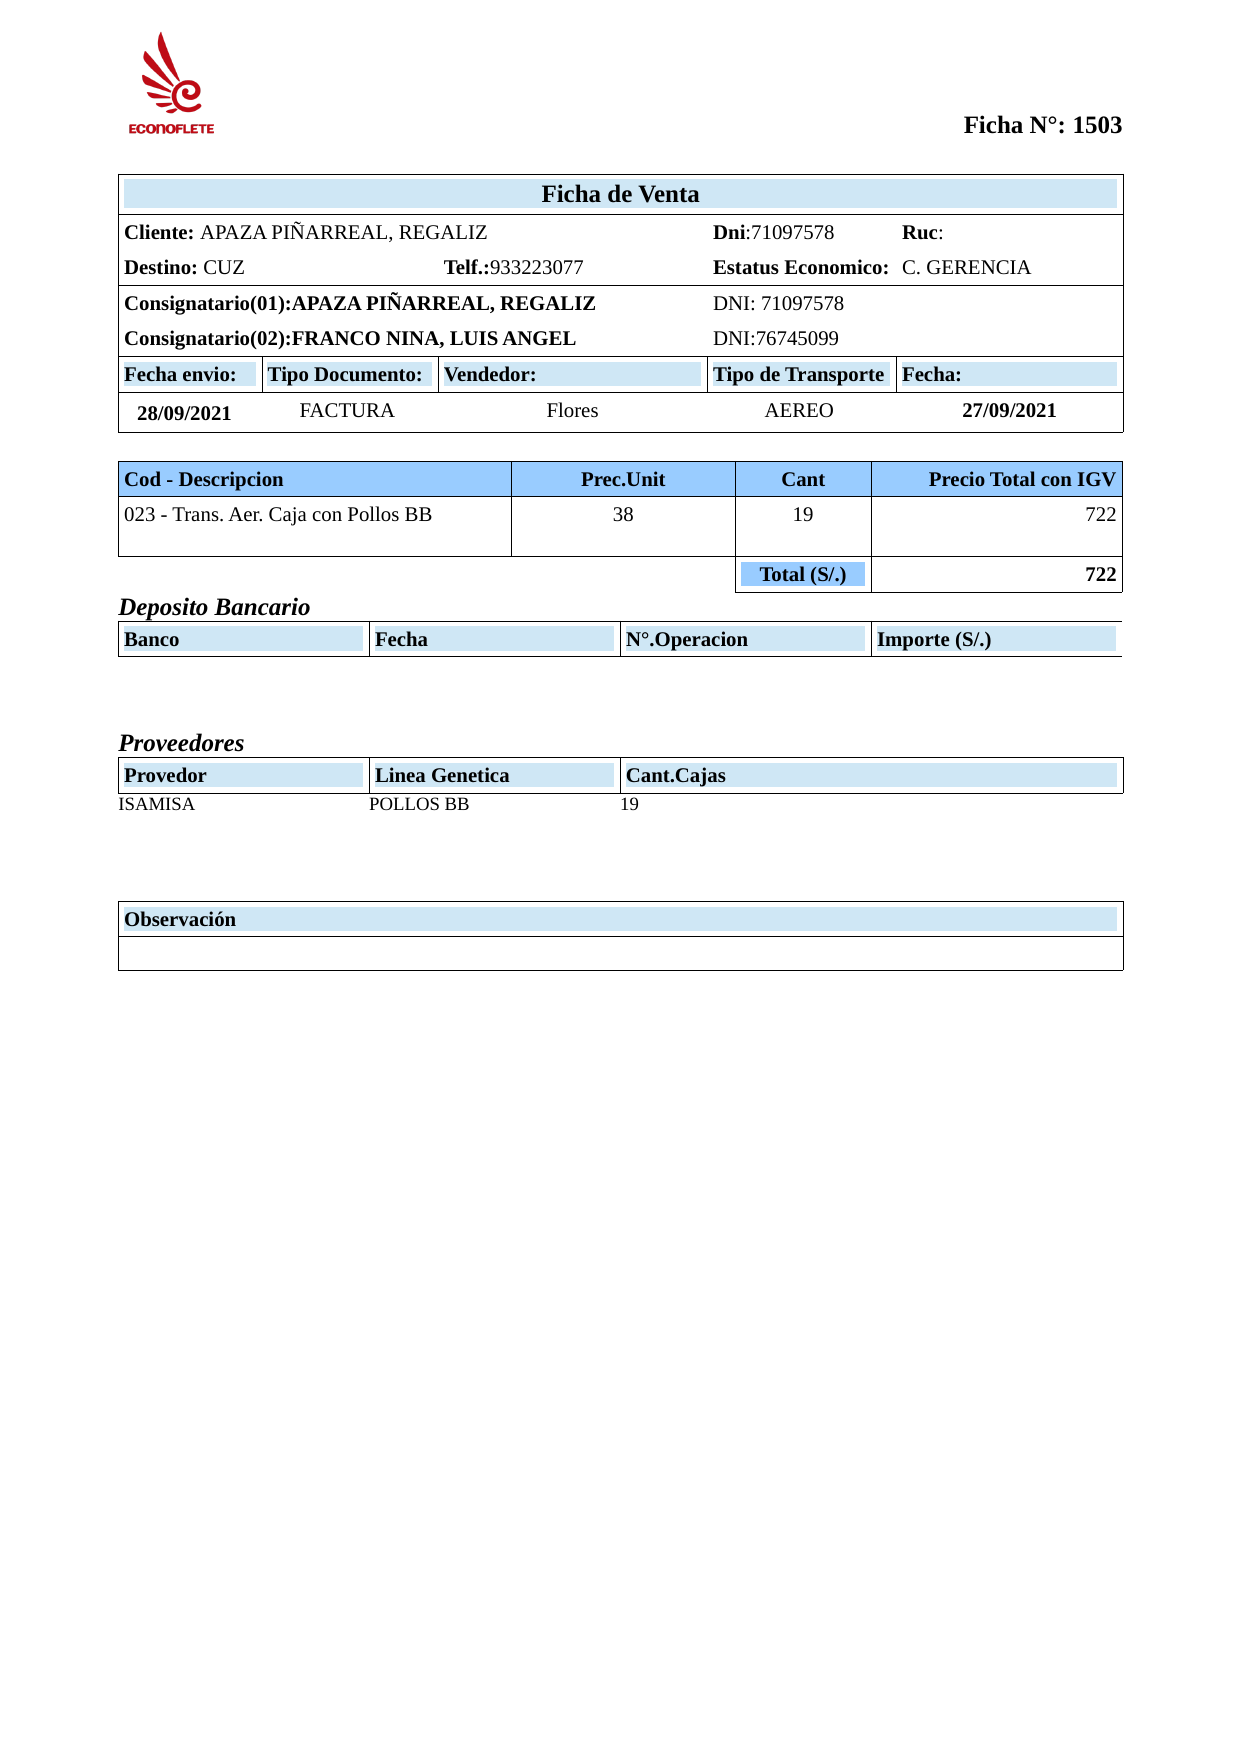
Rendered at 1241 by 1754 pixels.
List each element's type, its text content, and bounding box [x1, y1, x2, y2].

table_cell [871, 705, 1122, 728]
table_header Provedor [119, 758, 369, 793]
table_cell [620, 858, 1123, 879]
table_cell [369, 858, 620, 879]
table_cell POLLOS BB [369, 794, 620, 814]
table_cell Telf.:933223077 [438, 249, 707, 285]
table_cell [369, 705, 620, 728]
table_cell Estatus Economico: [707, 249, 896, 285]
table_cell DNI: 71097578 [707, 286, 1123, 321]
table_cell Flores [438, 393, 707, 432]
table_header Importe (S/.) [872, 622, 1122, 656]
table_header Ficha de Venta [119, 175, 1123, 214]
table_cell [369, 815, 620, 836]
table_cell [118, 657, 369, 680]
table_cell C. GERENCIA [896, 249, 1123, 285]
table_cell 722 [872, 497, 1122, 556]
table_cell [119, 937, 1123, 969]
table_cell [620, 705, 871, 728]
table_cell ISAMISA [118, 794, 369, 814]
table_cell Tipo Documento: [263, 357, 438, 392]
table_cell [118, 705, 369, 728]
table_cell [871, 680, 1122, 704]
table_cell Tipo de Transporte [708, 357, 896, 392]
table_cell Fecha: [897, 357, 1123, 392]
table_cell [871, 657, 1122, 680]
table_header Cod - Descripcion [119, 462, 511, 496]
table_header Cant [736, 462, 871, 496]
table_cell [118, 858, 369, 879]
table_cell [620, 815, 1123, 836]
table_header Banco [119, 622, 369, 656]
table_cell [118, 879, 369, 901]
table_cell Destino: CUZ [119, 249, 438, 285]
table_cell AEREO [707, 393, 896, 432]
table_cell Cliente: APAZA PIÑARREAL, REGALIZ [119, 215, 707, 249]
table_header Linea Genetica [370, 758, 620, 793]
text Proveedores [118, 728, 1122, 757]
table_cell 28/09/2021 [119, 393, 262, 432]
table_cell [369, 657, 620, 680]
table_cell Vendedor: [439, 357, 707, 392]
table_cell [369, 680, 620, 704]
table_cell [511, 557, 735, 592]
table_cell DNI:76745099 [707, 321, 1123, 356]
table_cell 722 [872, 557, 1122, 592]
table_cell 19 [620, 794, 1123, 814]
table_cell Consignatario(02):FRANCO NINA, LUIS ANGEL [119, 321, 707, 356]
table_cell 19 [736, 497, 871, 556]
table_cell [118, 680, 369, 704]
table_header Prec.Unit [512, 462, 735, 496]
table_cell 023 - Trans. Aer. Caja con Pollos BB [119, 497, 511, 556]
table_cell Total (S/.) [736, 557, 871, 592]
text Deposito Bancario [118, 592, 1122, 621]
table_cell [118, 836, 369, 858]
table_header Precio Total con IGV [872, 462, 1122, 496]
picture [118, 31, 225, 134]
table_cell [118, 557, 511, 592]
table_header N°.Operacion [621, 622, 871, 656]
table_cell [118, 815, 369, 836]
table_cell Fecha envio: [119, 357, 262, 392]
table_header Fecha [370, 622, 620, 656]
table_cell Dni:71097578 [707, 215, 896, 249]
table_cell 38 [512, 497, 735, 556]
table_cell [620, 680, 871, 704]
table_cell [620, 657, 871, 680]
table_cell [620, 879, 1123, 901]
table_cell FACTURA [262, 393, 438, 432]
table_cell [620, 836, 1123, 858]
table_cell [369, 879, 620, 901]
table_header Observación [119, 902, 1123, 936]
table_cell Consignatario(01):APAZA PIÑARREAL, REGALIZ [119, 286, 707, 321]
table_cell [369, 836, 620, 858]
table_header Cant.Cajas [621, 758, 1123, 793]
table_cell Ruc: [896, 215, 1123, 249]
table_cell 27/09/2021 [896, 393, 1123, 432]
